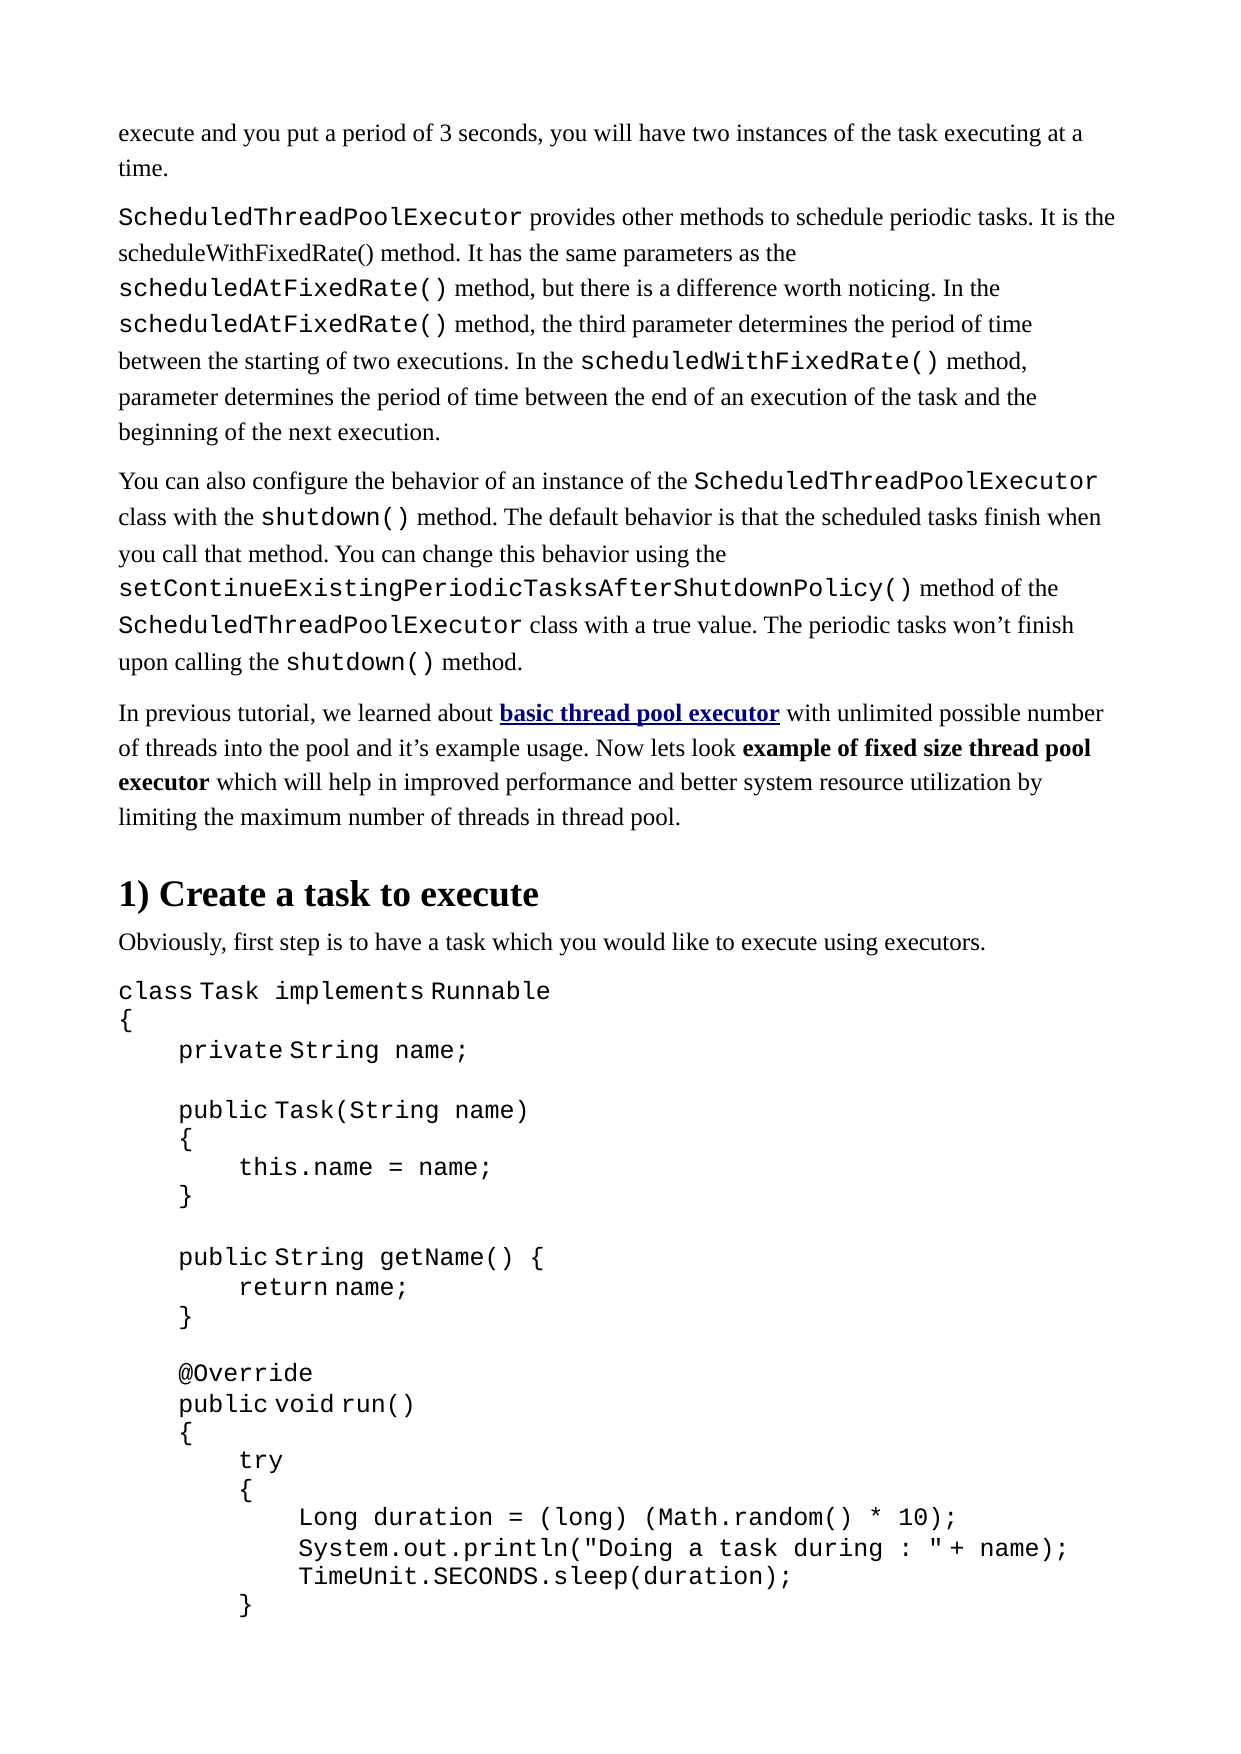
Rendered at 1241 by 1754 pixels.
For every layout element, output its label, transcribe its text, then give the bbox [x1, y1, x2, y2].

text Obviously, first step is to have a task which you would like to execute using executors. [118, 927, 1122, 956]
text ScheduledThreadPoolExecutor provides other methods to schedule periodic tasks. It is the scheduleWithFixedRate() method. It has the same parameters as the scheduledAtFixedRate() method, but there is a difference worth noticing. In the scheduledAtFixedRate() method, the third parameter determines the period of time between the starting of two executions. In the scheduledWithFixedRate() method, parameter determines the period of time between the end of an execution of the task and the beginning of the next execution. [118, 202, 1122, 446]
text You can also configure the behavior of an instance of the ScheduledThreadPoolExecutor class with the shutdown() method. The default behavior is that the scheduled tasks finish when you call that method. You can change this behavior using the setContinueExistingPeriodicTasksAfterShutdownPolicy() method of the ScheduledThreadPoolExecutor class with a true value. The periodic tasks won’t finish upon calling the shutdown() method. [118, 466, 1122, 677]
subtitle 1) Create a task to execute [118, 872, 1122, 915]
text In previous tutorial, we learned about basic thread pool executor with unlimited possible number of threads into the pool and it’s example usage. Now lets look example of fixed size thread pool executor which will help in improved performance and better system resource utilization by limiting the maximum number of threads in thread pool. [118, 698, 1122, 830]
text execute and you put a period of 3 seconds, you will have two instances of the task executing at a time. [118, 118, 1122, 181]
table_header class Task implements Runnable { private String name; public Task(String name) { this.name = name; } public String getName() { return name; } @Override public void run() { try { Long duration = (long) (Math.random() * 10); System.out.println("Doing a task during : " + name); TimeUnit.SECONDS.sleep(duration); } [118, 976, 1087, 1620]
